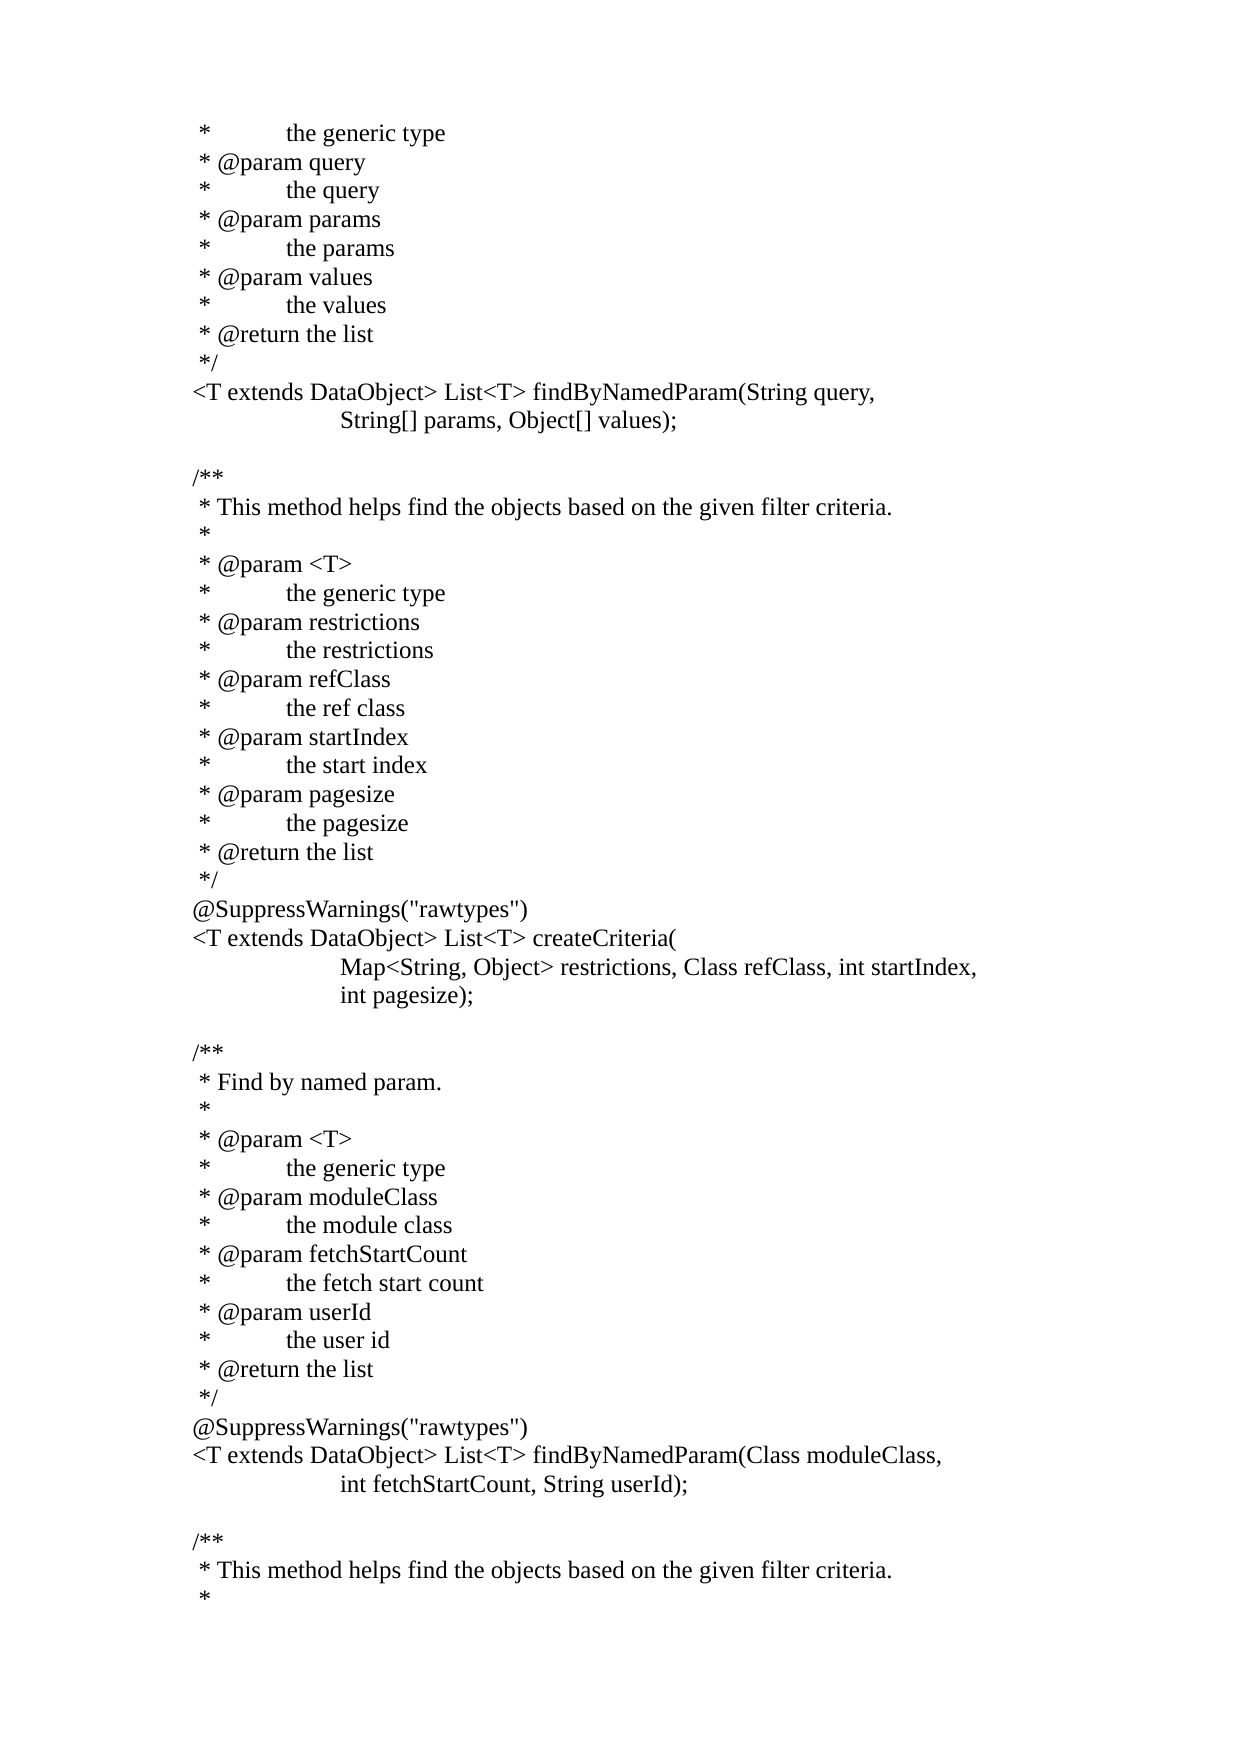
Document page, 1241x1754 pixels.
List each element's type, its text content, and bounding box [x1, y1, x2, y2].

text * the start index [118, 751, 1122, 779]
text * the params [118, 233, 1122, 262]
text <T extends DataObject> List<T> findByNamedParam(String query, [118, 377, 1122, 406]
text /** [118, 463, 1122, 492]
text * @param startIndex [118, 722, 1122, 751]
text * the fetch start count [118, 1268, 1122, 1297]
text * the generic type [118, 118, 1122, 147]
text * [118, 1584, 1122, 1613]
text <T extends DataObject> List<T> findByNamedParam(Class moduleClass, [118, 1441, 1122, 1469]
text * @param <T> [118, 1124, 1122, 1153]
text Map<String, Object> restrictions, Class refClass, int startIndex, [118, 952, 1122, 981]
text * @param params [118, 204, 1122, 233]
text * @param values [118, 262, 1122, 291]
text */ [118, 348, 1122, 377]
text /** [118, 1527, 1122, 1556]
text * the restrictions [118, 636, 1122, 664]
text * the user id [118, 1326, 1122, 1354]
text * the values [118, 291, 1122, 319]
text */ [118, 1383, 1122, 1412]
text * @param pagesize [118, 779, 1122, 808]
text * the generic type [118, 1153, 1122, 1182]
text * @param moduleClass [118, 1182, 1122, 1211]
text * @param fetchStartCount [118, 1239, 1122, 1268]
text * the pagesize [118, 808, 1122, 837]
text int fetchStartCount, String userId); [118, 1469, 1122, 1498]
text @SuppressWarnings("rawtypes") [118, 894, 1122, 923]
text * @return the list [118, 1354, 1122, 1383]
text /** [118, 1038, 1122, 1067]
text * the generic type [118, 578, 1122, 607]
text <T extends DataObject> List<T> createCriteria( [118, 923, 1122, 952]
text * @param query [118, 147, 1122, 176]
text * [118, 1096, 1122, 1124]
text * [118, 521, 1122, 549]
text String[] params, Object[] values); [118, 406, 1122, 434]
text * @param refClass [118, 664, 1122, 693]
text * @return the list [118, 319, 1122, 348]
text * This method helps find the objects based on the given filter criteria. [118, 492, 1122, 521]
text * @param userId [118, 1297, 1122, 1326]
text * @return the list [118, 837, 1122, 866]
text */ [118, 866, 1122, 894]
text * @param restrictions [118, 607, 1122, 636]
text * the ref class [118, 693, 1122, 722]
text * the module class [118, 1211, 1122, 1239]
text * @param <T> [118, 549, 1122, 578]
text int pagesize); [118, 981, 1122, 1009]
text * the query [118, 176, 1122, 204]
text @SuppressWarnings("rawtypes") [118, 1412, 1122, 1441]
text * Find by named param. [118, 1067, 1122, 1096]
text * This method helps find the objects based on the given filter criteria. [118, 1556, 1122, 1584]
